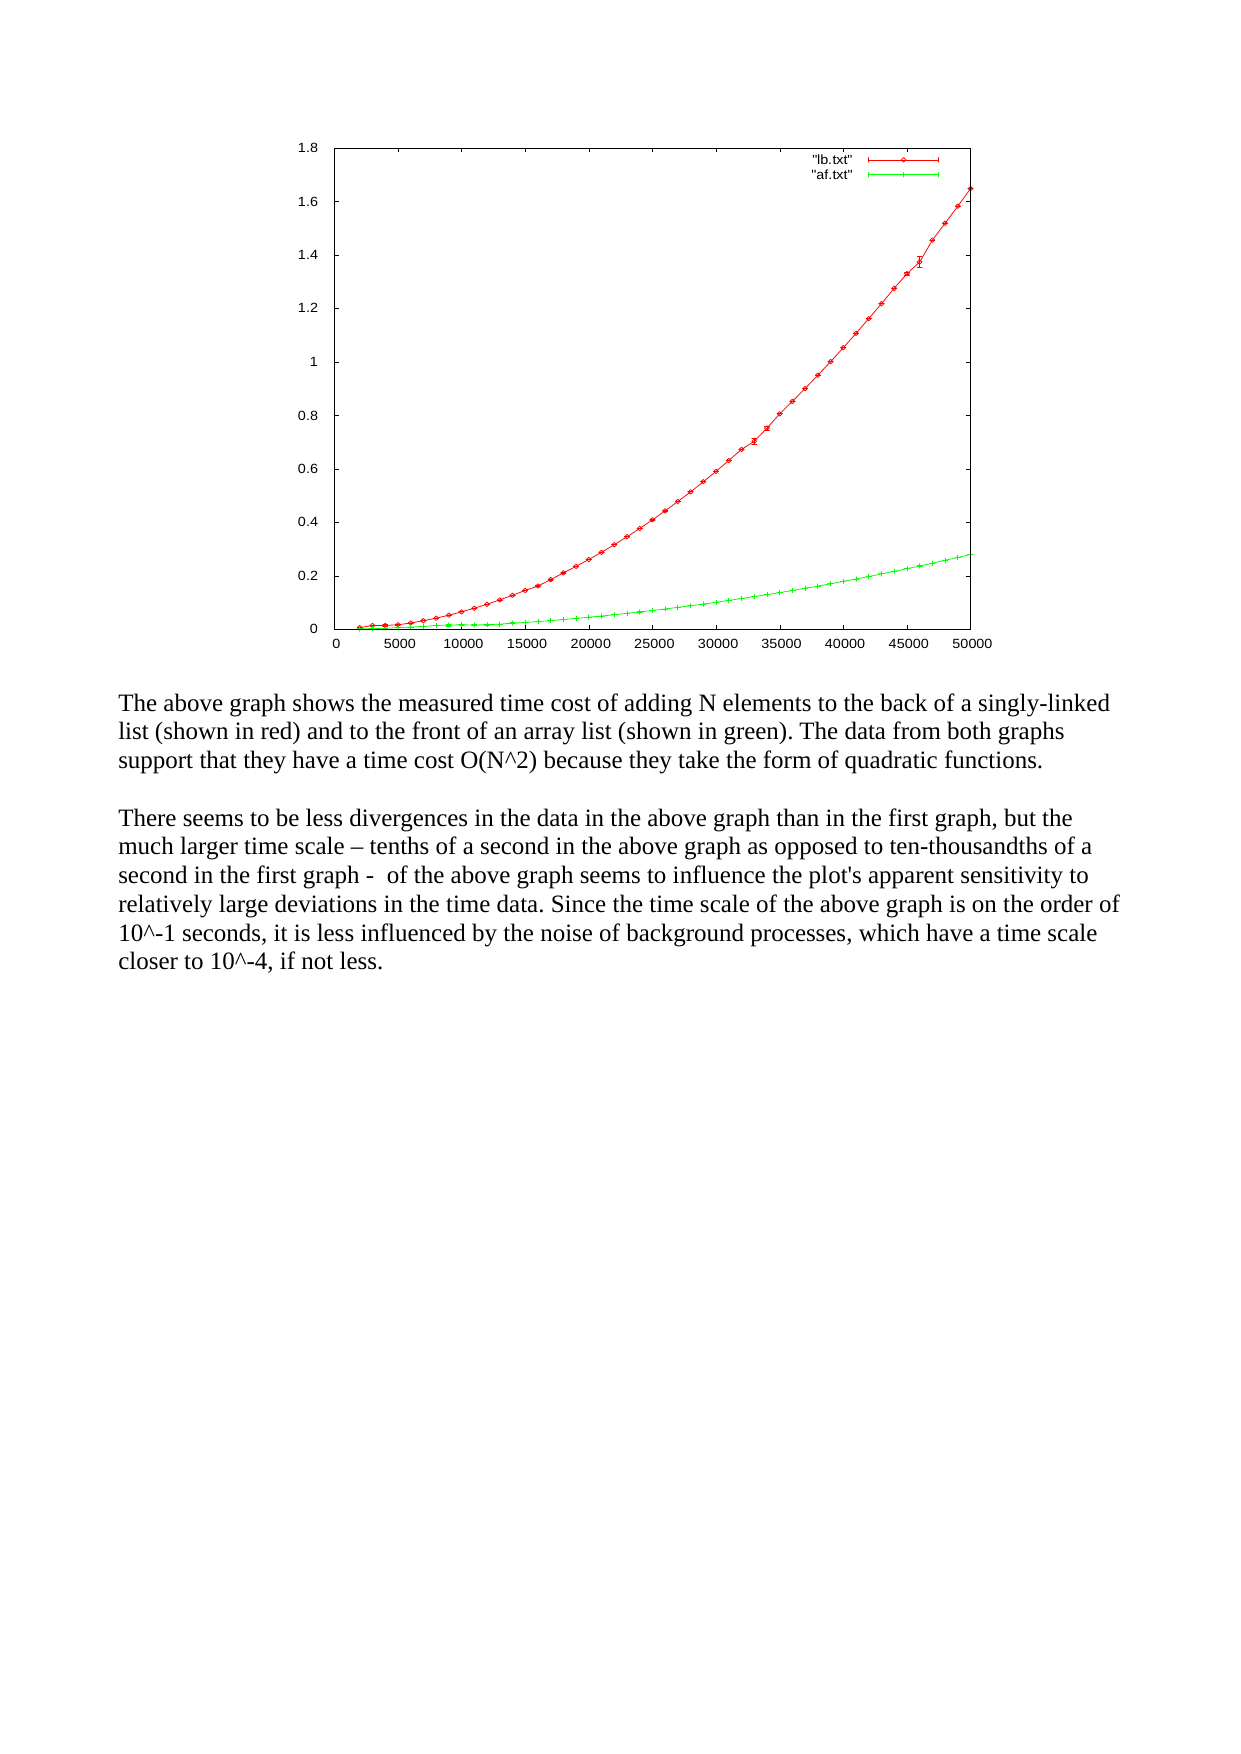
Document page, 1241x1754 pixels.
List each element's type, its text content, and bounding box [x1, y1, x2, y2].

text The above graph shows the measured time cost of adding N elements to the back of a singly-linked list (shown in red) and to the front of an array list (shown in green). The data from both graphs support that they have a time cost O(N^2) because they take the form of quadratic functions. [118, 688, 1122, 774]
text There seems to be less divergences in the data in the above graph than in the first graph, but the much larger time scale – tenths of a second in the above graph as opposed to ten-thousandths of a second in the first graph - of the above graph seems to influence the plot's apparent sensitivity to relatively large deviations in the time data. Since the time scale of the above graph is on the order of 10^-1 seconds, it is less influenced by the noise of background processes, which have a time scale closer to 10^-4, if not less. [118, 803, 1122, 975]
